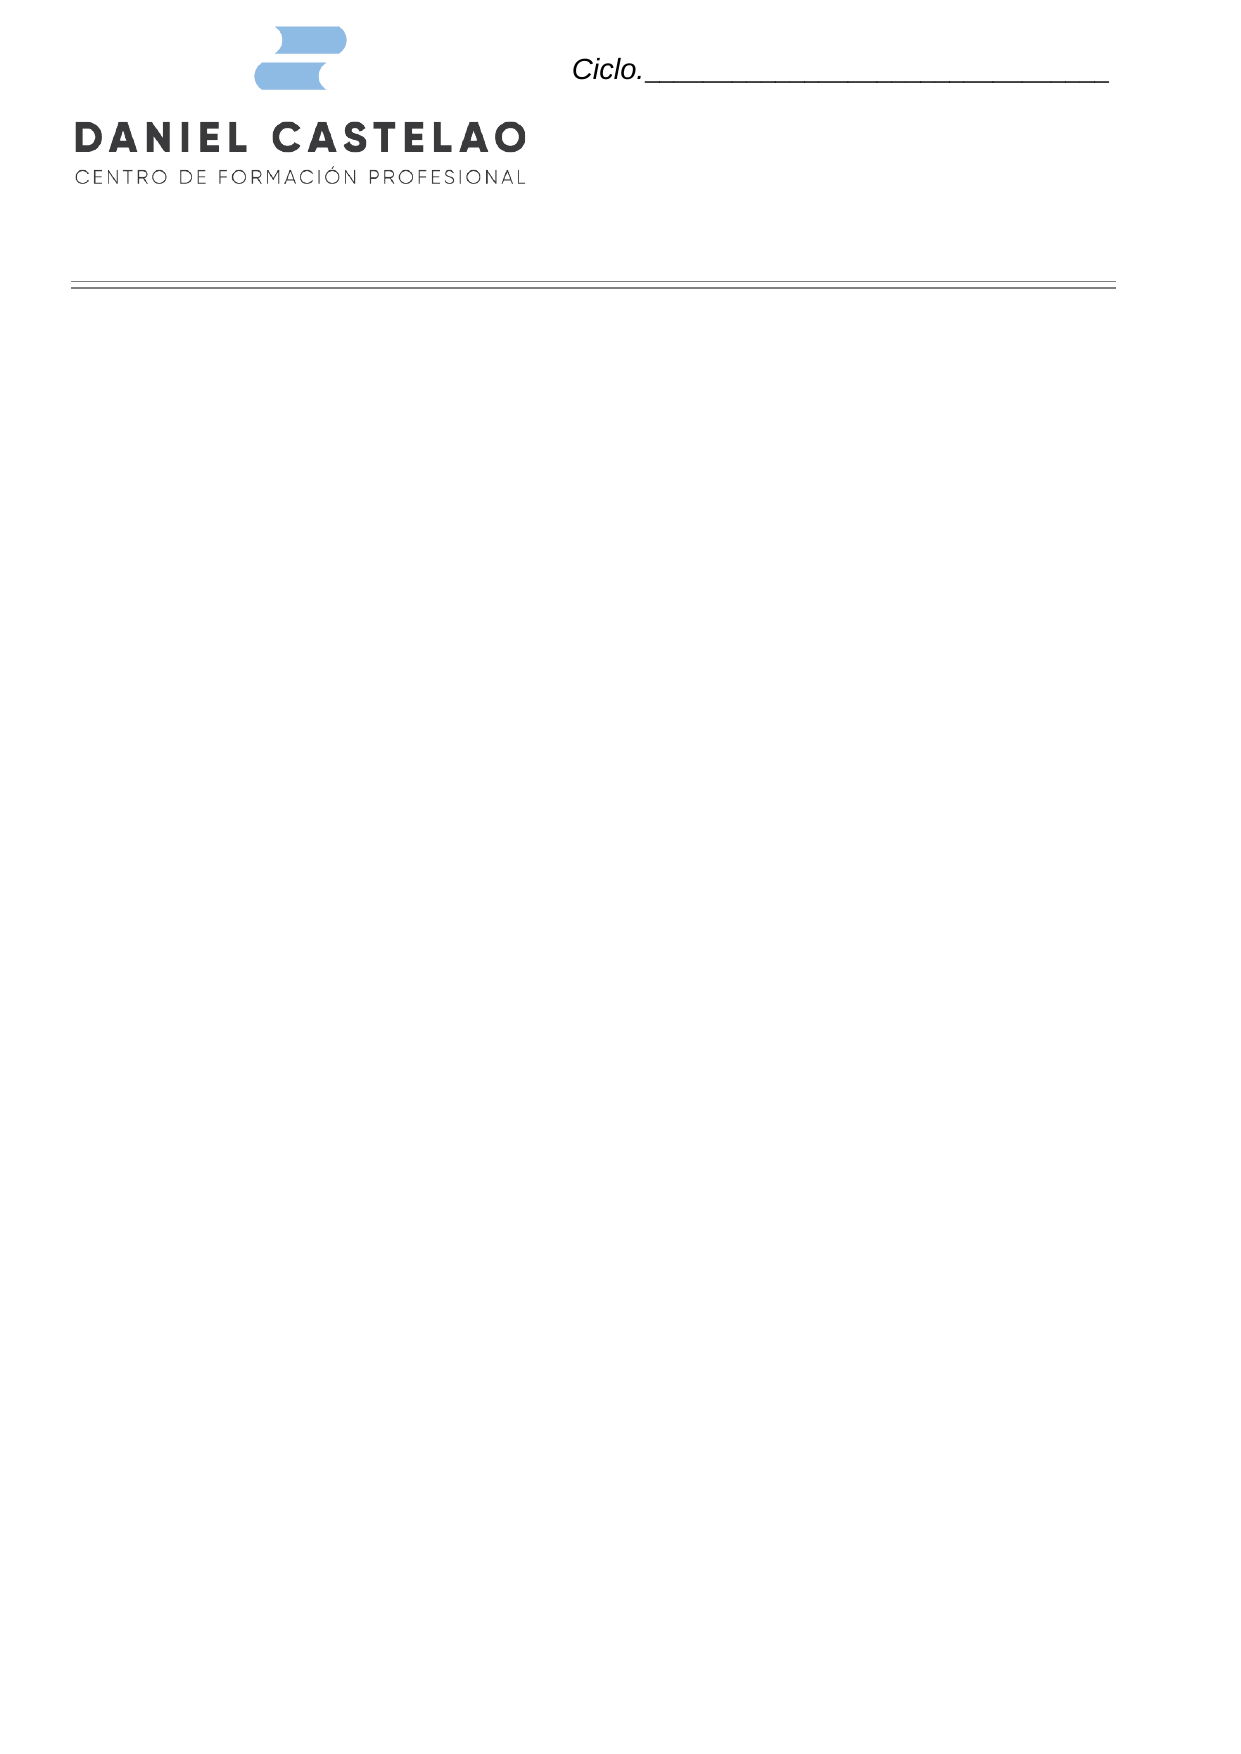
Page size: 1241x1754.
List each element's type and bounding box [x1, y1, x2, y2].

picture [75, 26, 526, 184]
